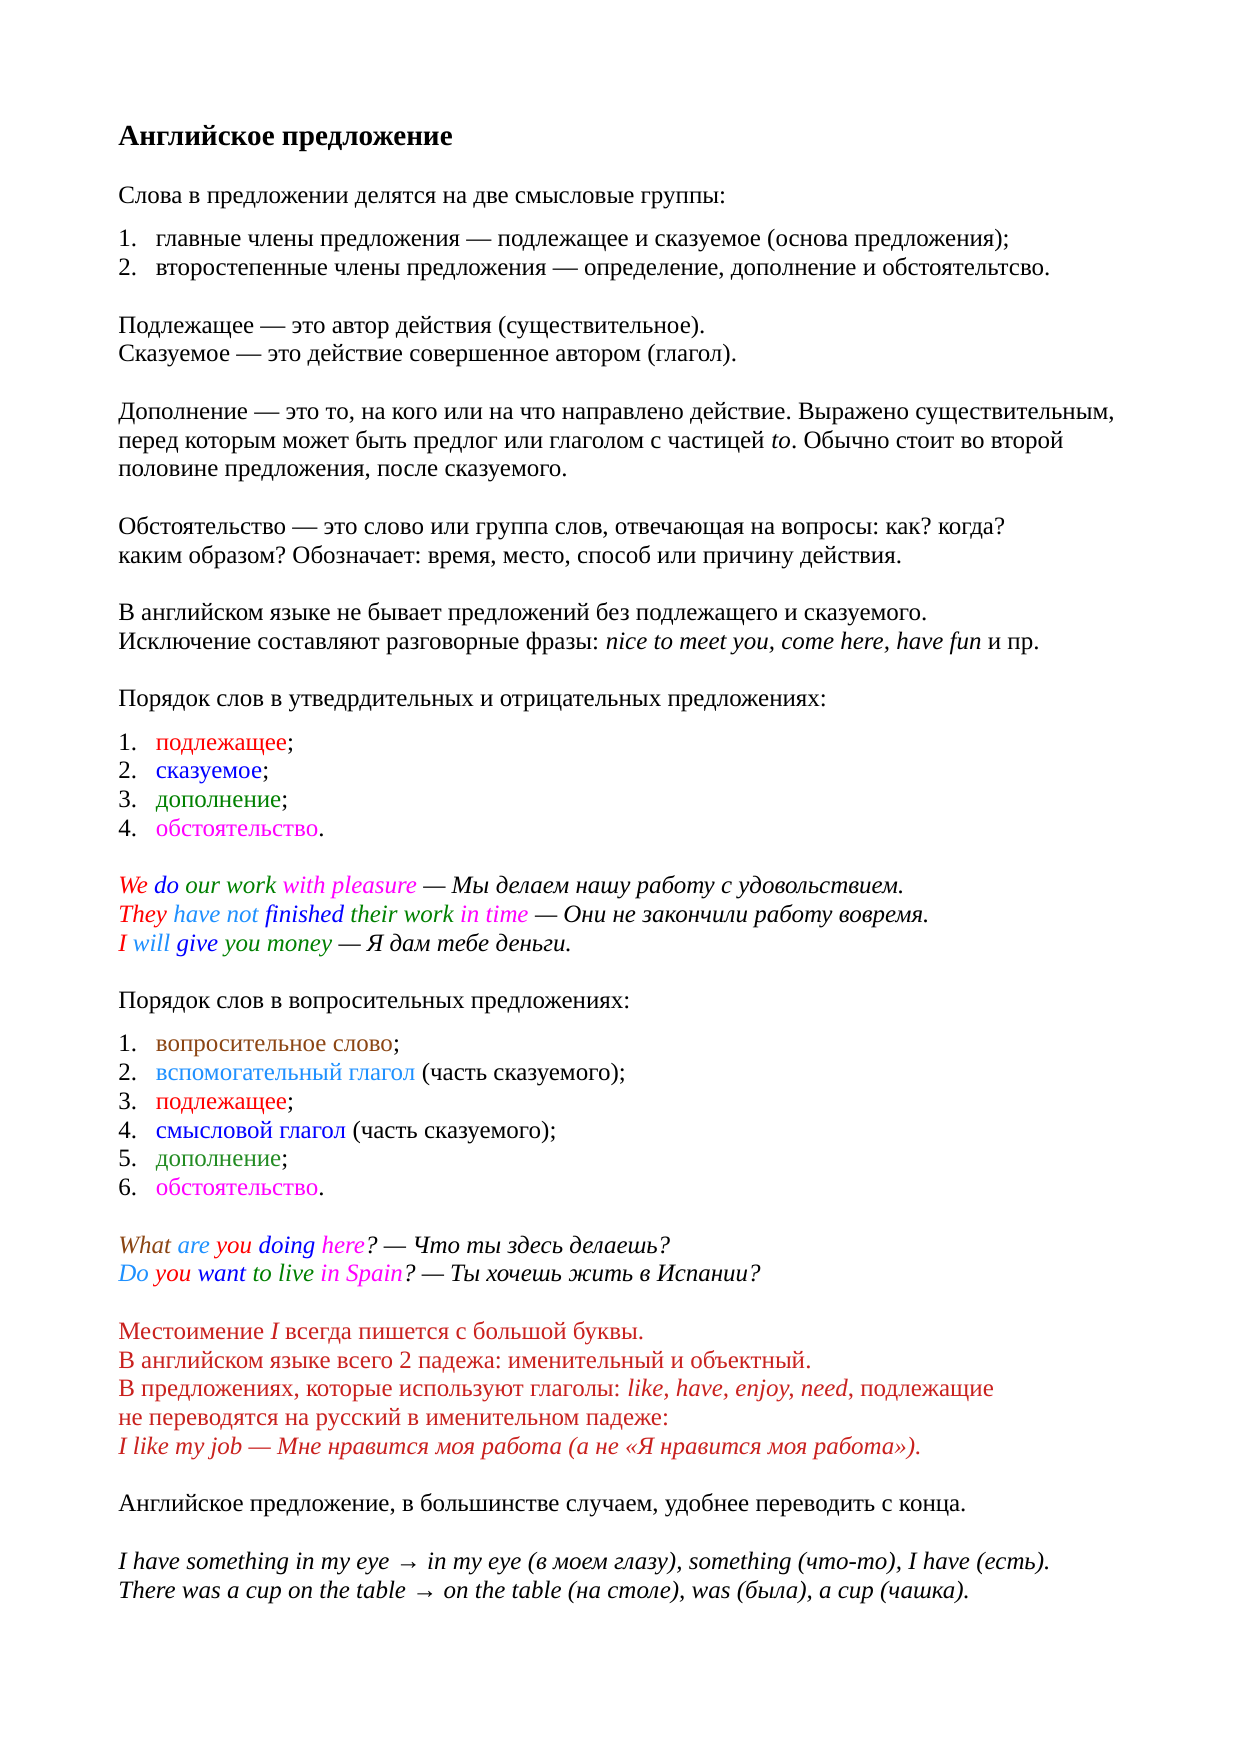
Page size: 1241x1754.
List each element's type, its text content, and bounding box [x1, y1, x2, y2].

list сказуемое; [118, 755, 1122, 784]
list дополнение; [118, 1143, 1122, 1172]
text не переводятся на русский в именительном падеже: [118, 1402, 1122, 1431]
text Слова в предложении делятся на две смысловые группы: [118, 180, 1122, 209]
text There was a cup on the table → on the table (на столе), was (была), a cup (чашка). [118, 1575, 1122, 1603]
text Сказуемое — это действие совершенное автором (глагол). [118, 338, 1122, 367]
text I have something in my eye → in my eye (в моем глазу), something (что-то), I have (есть). [118, 1546, 1122, 1575]
list второстепенные члены предложения — определение, дополнение и обстоятельтсво. [118, 252, 1122, 281]
text В английском языке всего 2 падежа: именительный и объектный. [118, 1345, 1122, 1373]
text Do you want to live in Spain? — Ты хочешь жить в Испании? [118, 1258, 1122, 1287]
text каким образом? Обозначает: время, место, способ или причину действия. [118, 540, 1122, 568]
text Порядок слов в вопросительных предложениях: [118, 985, 1122, 1014]
list дополнение; [118, 784, 1122, 813]
text В английском языке не бывает предложений без подлежащего и сказуемого. [118, 597, 1122, 626]
text В предложениях, которые используют глаголы: like, have, enjoy, need, подлежащие [118, 1373, 1122, 1402]
text Подлежащее — это автор действия (существительное). [118, 310, 1122, 338]
text Обстоятельство — это слово или группа слов, отвечающая на вопросы: как? когда? [118, 511, 1122, 540]
text What are you doing here? — Что ты здесь делаешь? [118, 1230, 1122, 1258]
text Дополнение — это то, на кого или на что направлено действие. Выражено существительным, перед которым может быть предлог или глаголом с частицей to. Обычно стоит во второй половине предложения, после сказуемого. [118, 396, 1122, 482]
list подлежащее; [118, 727, 1122, 755]
list главные члены предложения — подлежащее и сказуемое (основа предложения); [118, 223, 1122, 252]
text They have not finished their work in time — Они не закончили работу вовремя. [118, 899, 1122, 928]
text Английское предложение [118, 118, 1122, 152]
text Английское предложение, в большинстве случаем, удобнее переводить с конца. [118, 1488, 1122, 1517]
list обстоятельство. [118, 813, 1122, 842]
text Исключение составляют разговорные фразы: nice to meet you, come here, have fun и пр. [118, 626, 1122, 655]
text We do our work with pleasure — Мы делаем нашу работу с удовольствием. [118, 870, 1122, 899]
list обстоятельство. [118, 1172, 1122, 1201]
text I will give you money — Я дам тебе деньги. [118, 928, 1122, 957]
list вопросительное слово; [118, 1028, 1122, 1057]
list подлежащее; [118, 1086, 1122, 1115]
text Порядок слов в утведрдительных и отрицательных предложениях: [118, 683, 1122, 712]
text Местоимение I всегда пишется с большой буквы. [118, 1316, 1122, 1345]
list смысловой глагол (часть сказуемого); [118, 1115, 1122, 1143]
text I like my job — Мне нравится моя работа (а не «Я нравится моя работа»). [118, 1431, 1122, 1460]
list вспомогательный глагол (часть сказуемого); [118, 1057, 1122, 1086]
